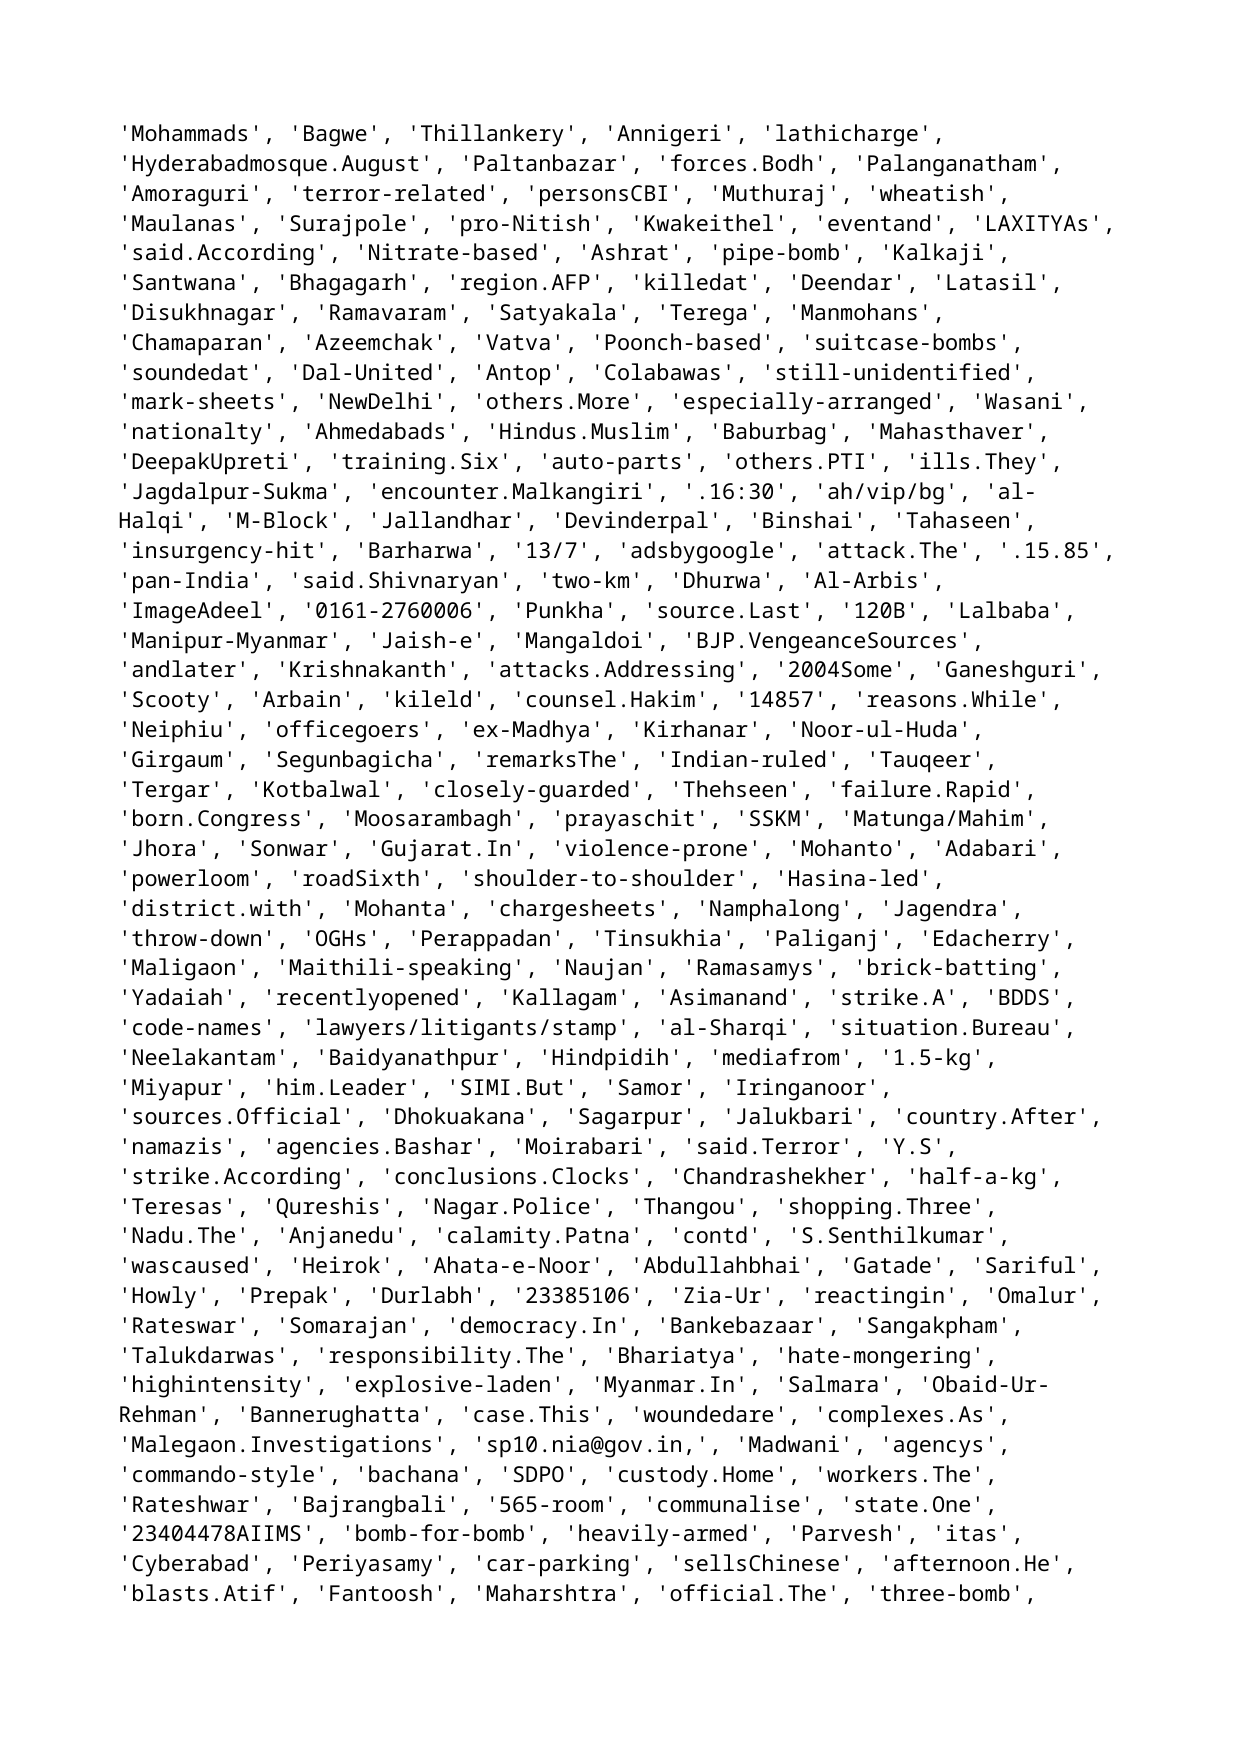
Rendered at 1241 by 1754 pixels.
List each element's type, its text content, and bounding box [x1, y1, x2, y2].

text 'Mohammads', 'Bagwe', 'Thillankery', 'Annigeri', 'lathicharge', 'Hyderabadmosque.August', 'Paltanbazar', 'forces.Bodh', 'Palanganatham', 'Amoraguri', 'terror-related', 'personsCBI', 'Muthuraj', 'wheatish', 'Maulanas', 'Surajpole', 'pro-Nitish', 'Kwakeithel', 'eventand', 'LAXITYAs', 'said.According', 'Nitrate-based', 'Ashrat', 'pipe-bomb', 'Kalkaji', 'Santwana', 'Bhagagarh', 'region.AFP', 'killedat', 'Deendar', 'Latasil', 'Disukhnagar', 'Ramavaram', 'Satyakala', 'Terega', 'Manmohans', 'Chamaparan', 'Azeemchak', 'Vatva', 'Poonch-based', 'suitcase-bombs', 'soundedat', 'Dal-United', 'Antop', 'Colabawas', 'still-unidentified', 'mark-sheets', 'NewDelhi', 'others.More', 'especially-arranged', 'Wasani', 'nationalty', 'Ahmedabads', 'Hindus.Muslim', 'Baburbag', 'Mahasthaver', 'DeepakUpreti', 'training.Six', 'auto-parts', 'others.PTI', 'ills.They', 'Jagdalpur-Sukma', 'encounter.Malkangiri', '.16:30', 'ah/vip/bg', 'al-Halqi', 'M-Block', 'Jallandhar', 'Devinderpal', 'Binshai', 'Tahaseen', 'insurgency-hit', 'Barharwa', '13/7', 'adsbygoogle', 'attack.The', '.15.85', 'pan-India', 'said.Shivnaryan', 'two-km', 'Dhurwa', 'Al-Arbis', 'ImageAdeel', '0161-2760006', 'Punkha', 'source.Last', '120B', 'Lalbaba', 'Manipur-Myanmar', 'Jaish-e', 'Mangaldoi', 'BJP.VengeanceSources', 'andlater', 'Krishnakanth', 'attacks.Addressing', '2004Some', 'Ganeshguri', 'Scooty', 'Arbain', 'kileld', 'counsel.Hakim', '14857', 'reasons.While', 'Neiphiu', 'officegoers', 'ex-Madhya', 'Kirhanar', 'Noor-ul-Huda', 'Girgaum', 'Segunbagicha', 'remarksThe', 'Indian-ruled', 'Tauqeer', 'Tergar', 'Kotbalwal', 'closely-guarded', 'Thehseen', 'failure.Rapid', 'born.Congress', 'Moosarambagh', 'prayaschit', 'SSKM', 'Matunga/Mahim', 'Jhora', 'Sonwar', 'Gujarat.In', 'violence-prone', 'Mohanto', 'Adabari', 'powerloom', 'roadSixth', 'shoulder-to-shoulder', 'Hasina-led', 'district.with', 'Mohanta', 'chargesheets', 'Namphalong', 'Jagendra', 'throw-down', 'OGHs', 'Perappadan', 'Tinsukhia', 'Paliganj', 'Edacherry', 'Maligaon', 'Maithili-speaking', 'Naujan', 'Ramasamys', 'brick-batting', 'Yadaiah', 'recentlyopened', 'Kallagam', 'Asimanand', 'strike.A', 'BDDS', 'code-names', 'lawyers/litigants/stamp', 'al-Sharqi', 'situation.Bureau', 'Neelakantam', 'Baidyanathpur', 'Hindpidih', 'mediafrom', '1.5-kg', 'Miyapur', 'him.Leader', 'SIMI.But', 'Samor', 'Iringanoor', 'sources.Official', 'Dhokuakana', 'Sagarpur', 'Jalukbari', 'country.After', 'namazis', 'agencies.Bashar', 'Moirabari', 'said.Terror', 'Y.S', 'strike.According', 'conclusions.Clocks', 'Chandrashekher', 'half-a-kg', 'Teresas', 'Qureshis', 'Nagar.Police', 'Thangou', 'shopping.Three', 'Nadu.The', 'Anjanedu', 'calamity.Patna', 'contd', 'S.Senthilkumar', 'wascaused', 'Heirok', 'Ahata-e-Noor', 'Abdullahbhai', 'Gatade', 'Sariful', 'Howly', 'Prepak', 'Durlabh', '23385106', 'Zia-Ur', 'reactingin', 'Omalur', 'Rateswar', 'Somarajan', 'democracy.In', 'Bankebazaar', 'Sangakpham', 'Talukdarwas', 'responsibility.The', 'Bhariatya', 'hate-mongering', 'highintensity', 'explosive-laden', 'Myanmar.In', 'Salmara', 'Obaid-Ur-Rehman', 'Bannerughatta', 'case.This', 'woundedare', 'complexes.As', 'Malegaon.Investigations', 'sp10.nia@gov.in,', 'Madwani', 'agencys', 'commando-style', 'bachana', 'SDPO', 'custody.Home', 'workers.The', 'Rateshwar', 'Bajrangbali', '565-room', 'communalise', 'state.One', '23404478AIIMS', 'bomb-for-bomb', 'heavily-armed', 'Parvesh', 'itas', 'Cyberabad', 'Periyasamy', 'car-parking', 'sellsChinese', 'afternoon.He', 'blasts.Atif', 'Fantoosh', 'Maharshtra', 'official.The', 'three-bomb', [118, 118, 1122, 1608]
